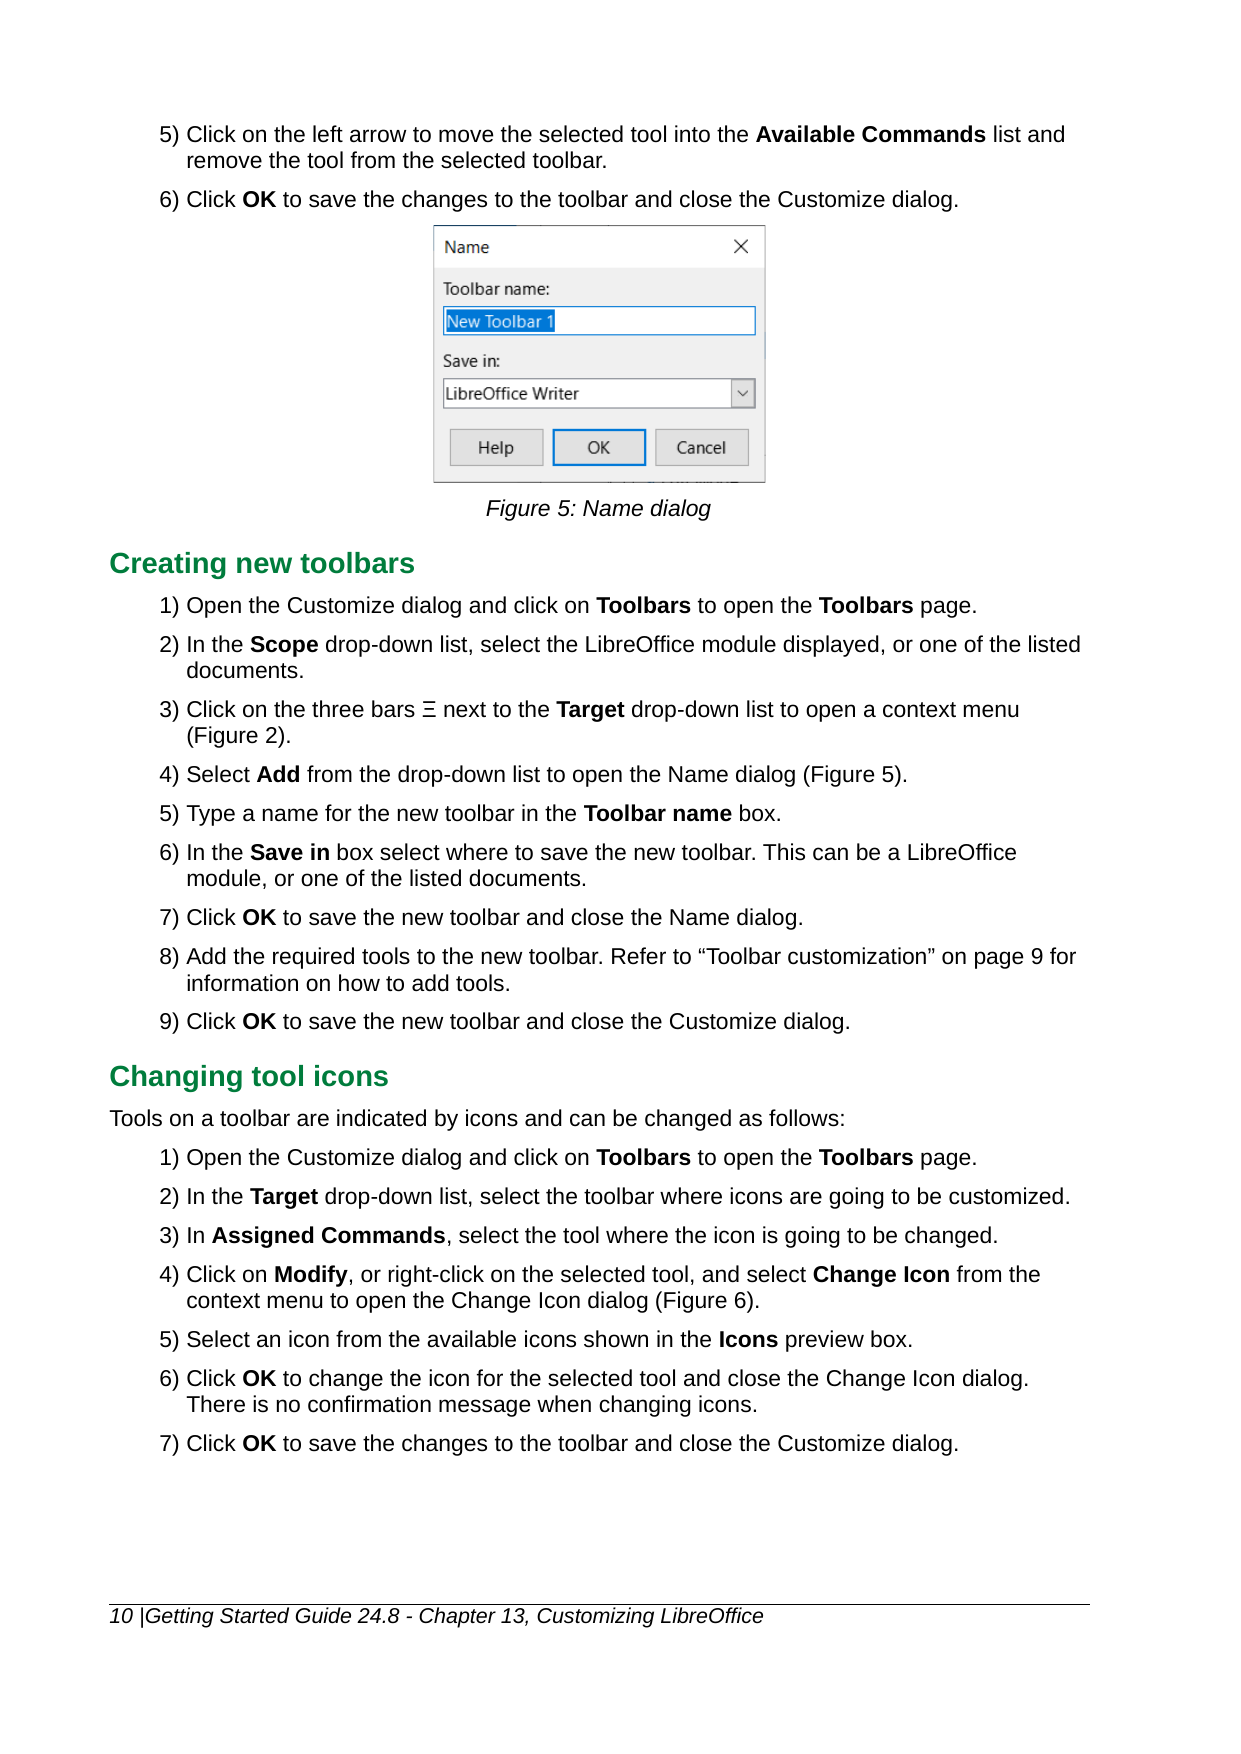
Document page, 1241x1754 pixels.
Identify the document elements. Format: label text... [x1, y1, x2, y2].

list Tools on a toolbar are indicated by icons and can be changed as follows: [109, 1105, 1090, 1132]
list In the Scope drop‑down list, select the LibreOffice module displayed, or one of the listed documents. [186, 631, 1090, 684]
list Open the Customize dialog and click on Toolbars to open the Toolbars page. [186, 1144, 1090, 1171]
subtitle Changing tool icons [109, 1059, 1090, 1093]
list Click OK to save the new toolbar and close the Name dialog. [186, 904, 1090, 931]
list Click OK to save the changes to the toolbar and close the Customize dialog. [186, 186, 1090, 213]
list Open the Customize dialog and click on Toolbars to open the Toolbars page. [186, 592, 1090, 618]
list In the Save in box select where to save the new toolbar. This can be a LibreOffice module, or one of the listed documents. [186, 839, 1090, 892]
list Type a name for the new toolbar in the Toolbar name box. [186, 800, 1090, 827]
list Click OK to change the icon for the selected tool and close the Change Icon dialog. There is no confirmation message when changing icons. [186, 1365, 1090, 1418]
list Select Add from the drop‑down list to open the Name dialog (Figure 5). [186, 761, 1090, 788]
list Click on the left arrow to move the selected tool into the Available Commands list and remove the tool from the selected toolbar. [186, 121, 1090, 174]
list Click OK to save the changes to the toolbar and close the Customize dialog. [186, 1430, 1090, 1456]
list Click on Modify, or right-click on the selected tool, and select Change Icon from the context menu to open the Change Icon dialog (Figure 6). [186, 1261, 1090, 1313]
text Figure 5: Name dialog [433, 495, 765, 521]
list In Assigned Commands, select the tool where the icon is going to be changed. [186, 1222, 1090, 1248]
list Add the required tools to the new toolbar. Refer to “Toolbar customization” on page 9 for information on how to add tools. [186, 943, 1090, 996]
picture [433, 225, 766, 483]
list Click OK to save the new toolbar and close the Customize dialog. [186, 1008, 1090, 1035]
subtitle Creating new toolbars [109, 546, 1090, 580]
list Select an icon from the available icons shown in the Icons preview box. [186, 1326, 1090, 1352]
list In the Target drop‑down list, select the toolbar where icons are going to be customized. [186, 1183, 1090, 1209]
list Click on the three bars Ξ next to the Target drop‑down list to open a context menu (Figure 2). [186, 696, 1090, 749]
